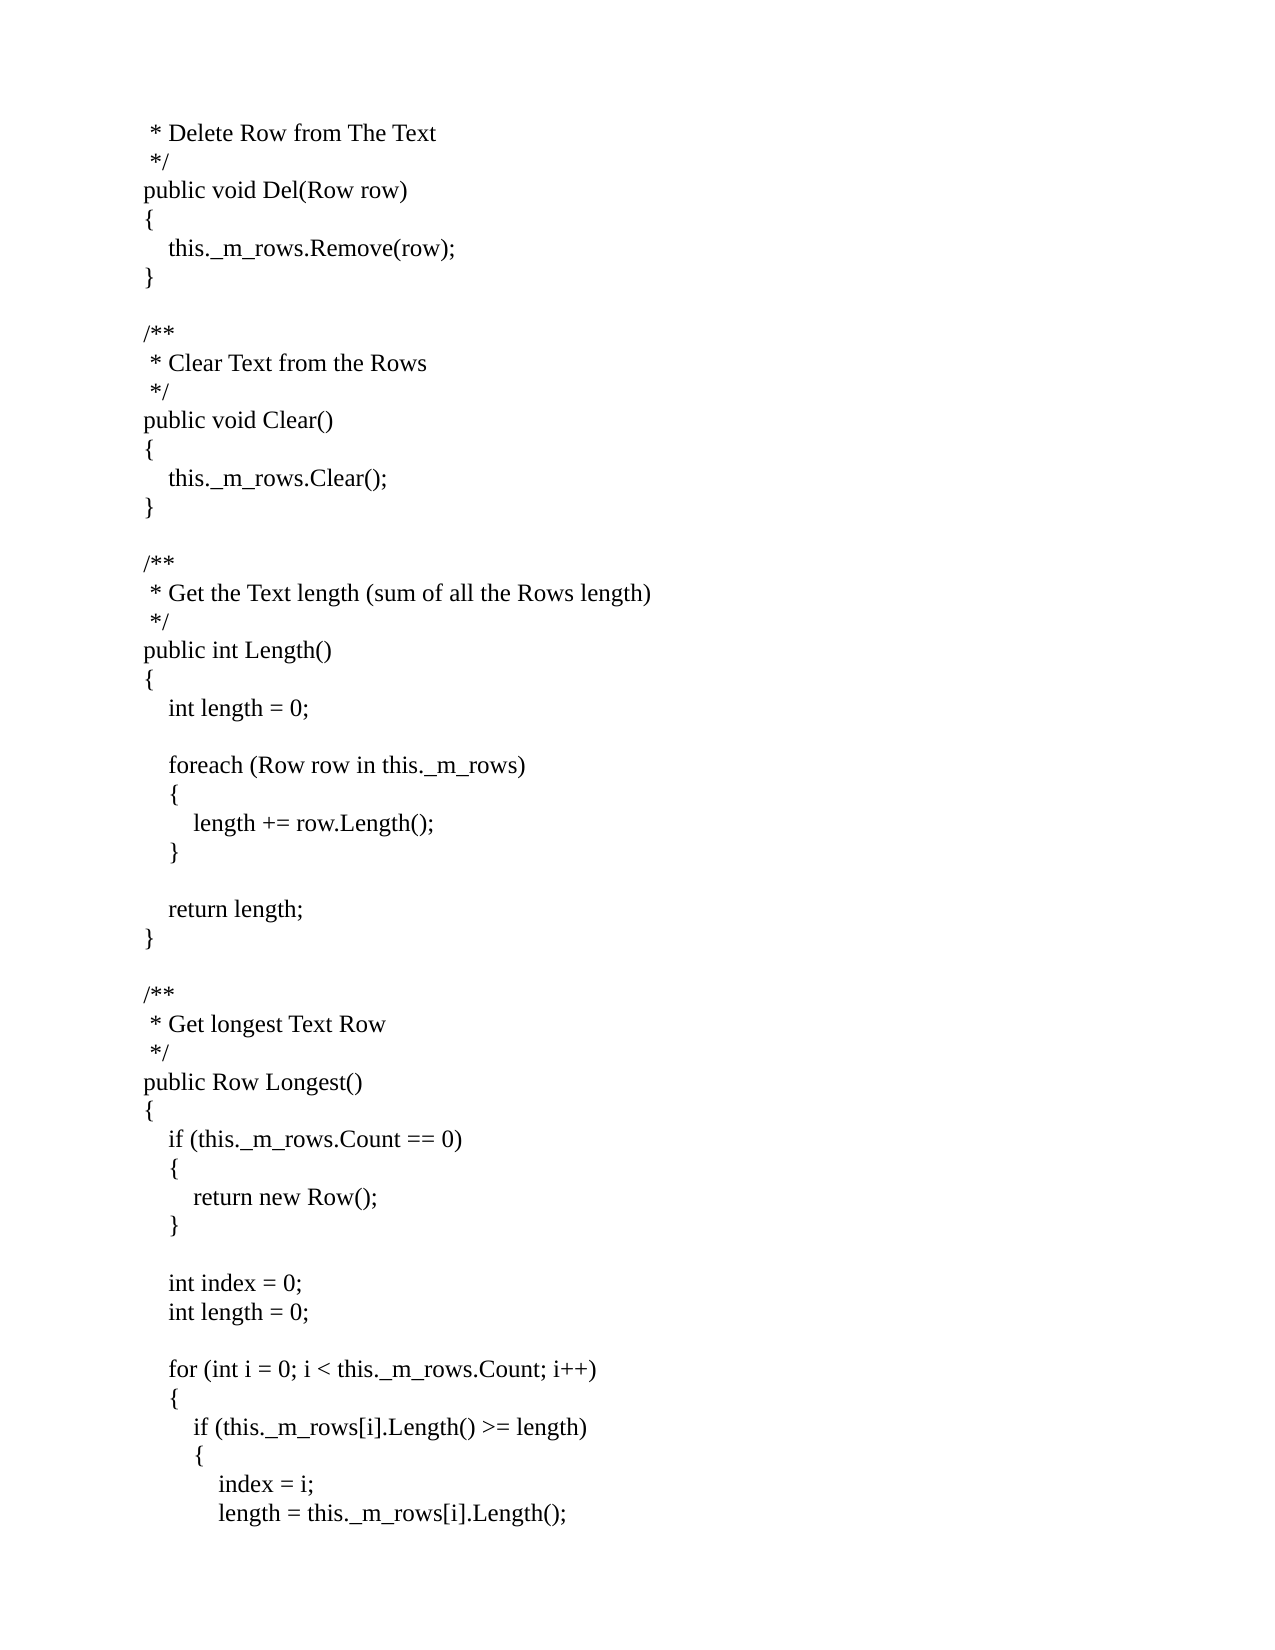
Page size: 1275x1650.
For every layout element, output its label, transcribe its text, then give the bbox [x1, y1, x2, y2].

text if (this._m_rows.Count == 0) [118, 1124, 1157, 1153]
text { [118, 1096, 1157, 1124]
text length = this._m_rows[i].Length(); [118, 1498, 1157, 1527]
text } [118, 1211, 1157, 1239]
text */ [118, 377, 1157, 406]
text * Get longest Text Row [118, 1009, 1157, 1038]
text } [118, 492, 1157, 521]
text * Delete Row from The Text [118, 118, 1157, 147]
text /** [118, 981, 1157, 1009]
text { [118, 1383, 1157, 1412]
text /** [118, 319, 1157, 348]
text this._m_rows.Remove(row); [118, 233, 1157, 262]
text int index = 0; [118, 1268, 1157, 1297]
text */ [118, 1038, 1157, 1067]
text } [118, 837, 1157, 866]
text */ [118, 607, 1157, 636]
text foreach (Row row in this._m_rows) [118, 751, 1157, 779]
text if (this._m_rows[i].Length() >= length) [118, 1412, 1157, 1441]
text return length; [118, 894, 1157, 923]
text public void Clear() [118, 406, 1157, 434]
text public Row Longest() [118, 1067, 1157, 1096]
text /** [118, 549, 1157, 578]
text * Get the Text length (sum of all the Rows length) [118, 578, 1157, 607]
text int length = 0; [118, 693, 1157, 722]
text this._m_rows.Clear(); [118, 463, 1157, 492]
text */ [118, 147, 1157, 176]
text { [118, 434, 1157, 463]
text { [118, 664, 1157, 693]
text for (int i = 0; i < this._m_rows.Count; i++) [118, 1354, 1157, 1383]
text index = i; [118, 1469, 1157, 1498]
text length += row.Length(); [118, 808, 1157, 837]
text int length = 0; [118, 1297, 1157, 1326]
text return new Row(); [118, 1182, 1157, 1211]
text } [118, 262, 1157, 291]
text { [118, 779, 1157, 808]
text { [118, 1153, 1157, 1182]
text } [118, 923, 1157, 952]
text { [118, 204, 1157, 233]
text { [118, 1441, 1157, 1469]
text public void Del(Row row) [118, 176, 1157, 204]
text * Clear Text from the Rows [118, 348, 1157, 377]
text public int Length() [118, 636, 1157, 664]
